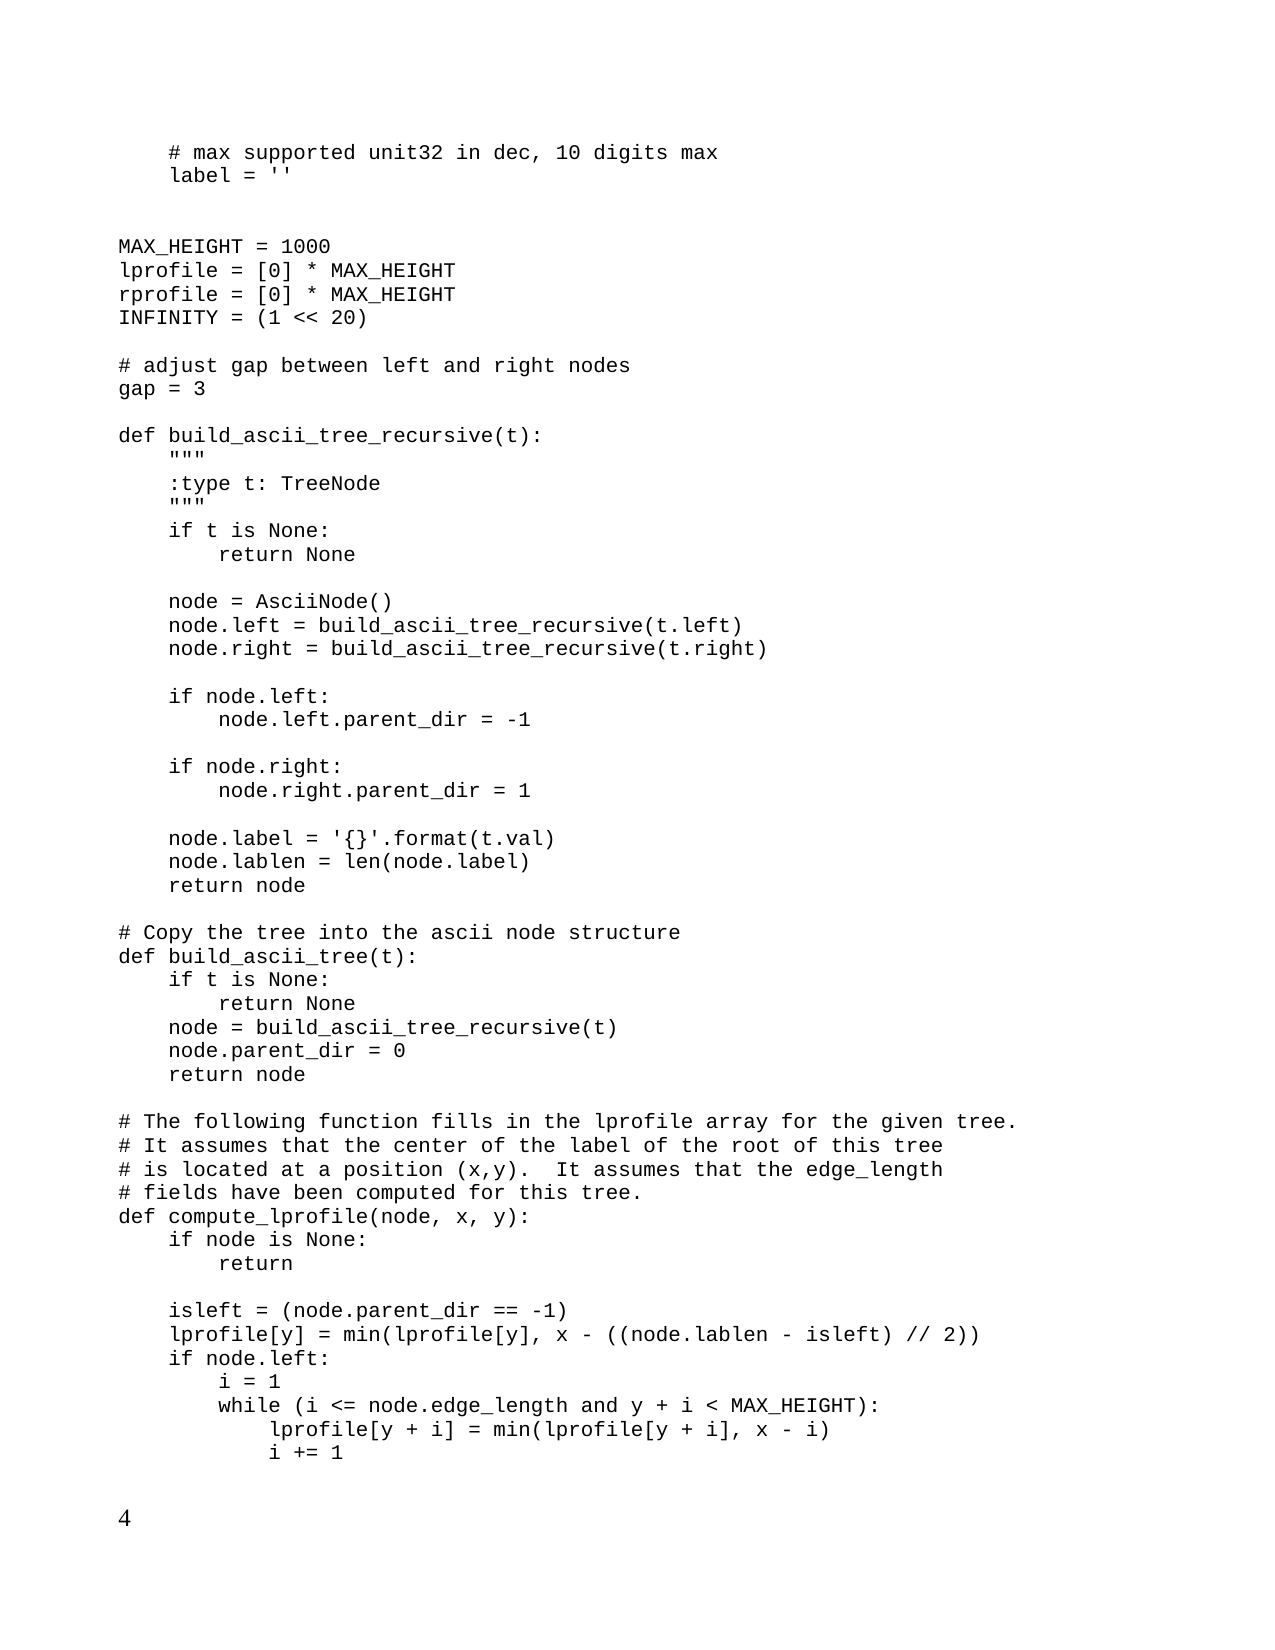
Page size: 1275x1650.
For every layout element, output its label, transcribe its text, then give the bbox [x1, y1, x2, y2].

text # max supported unit32 in dec, 10 digits max label = '' MAX_HEIGHT = 1000 lprofile = [0] * MAX_HEIGHT rprofile = [0] * MAX_HEIGHT INFINITY = (1 << 20) # adjust gap between left and right nodes gap = 3 def build_ascii_tree_recursive(t): """ :type t: TreeNode """ if t is None: return None node = AsciiNode() node.left = build_ascii_tree_recursive(t.left) node.right = build_ascii_tree_recursive(t.right) if node.left: node.left.parent_dir = -1 if node.right: node.right.parent_dir = 1 node.label = '{}'.format(t.val) node.lablen = len(node.label) return node # Copy the tree into the ascii node structure def build_ascii_tree(t): if t is None: return None node = build_ascii_tree_recursive(t) node.parent_dir = 0 return node # The following function fills in the lprofile array for the given tree. # It assumes that the center of the label of the root of this tree # is located at a position (x,y). It assumes that the edge_length # fields have been computed for this tree. def compute_lprofile(node, x, y): if node is None: return isleft = (node.parent_dir == -1) lprofile[y] = min(lprofile[y], x - ((node.lablen - isleft) // 2)) if node.left: i = 1 while (i <= node.edge_length and y + i < MAX_HEIGHT): lprofile[y + i] = min(lprofile[y + i], x - i) i += 1 [118, 118, 1157, 1466]
